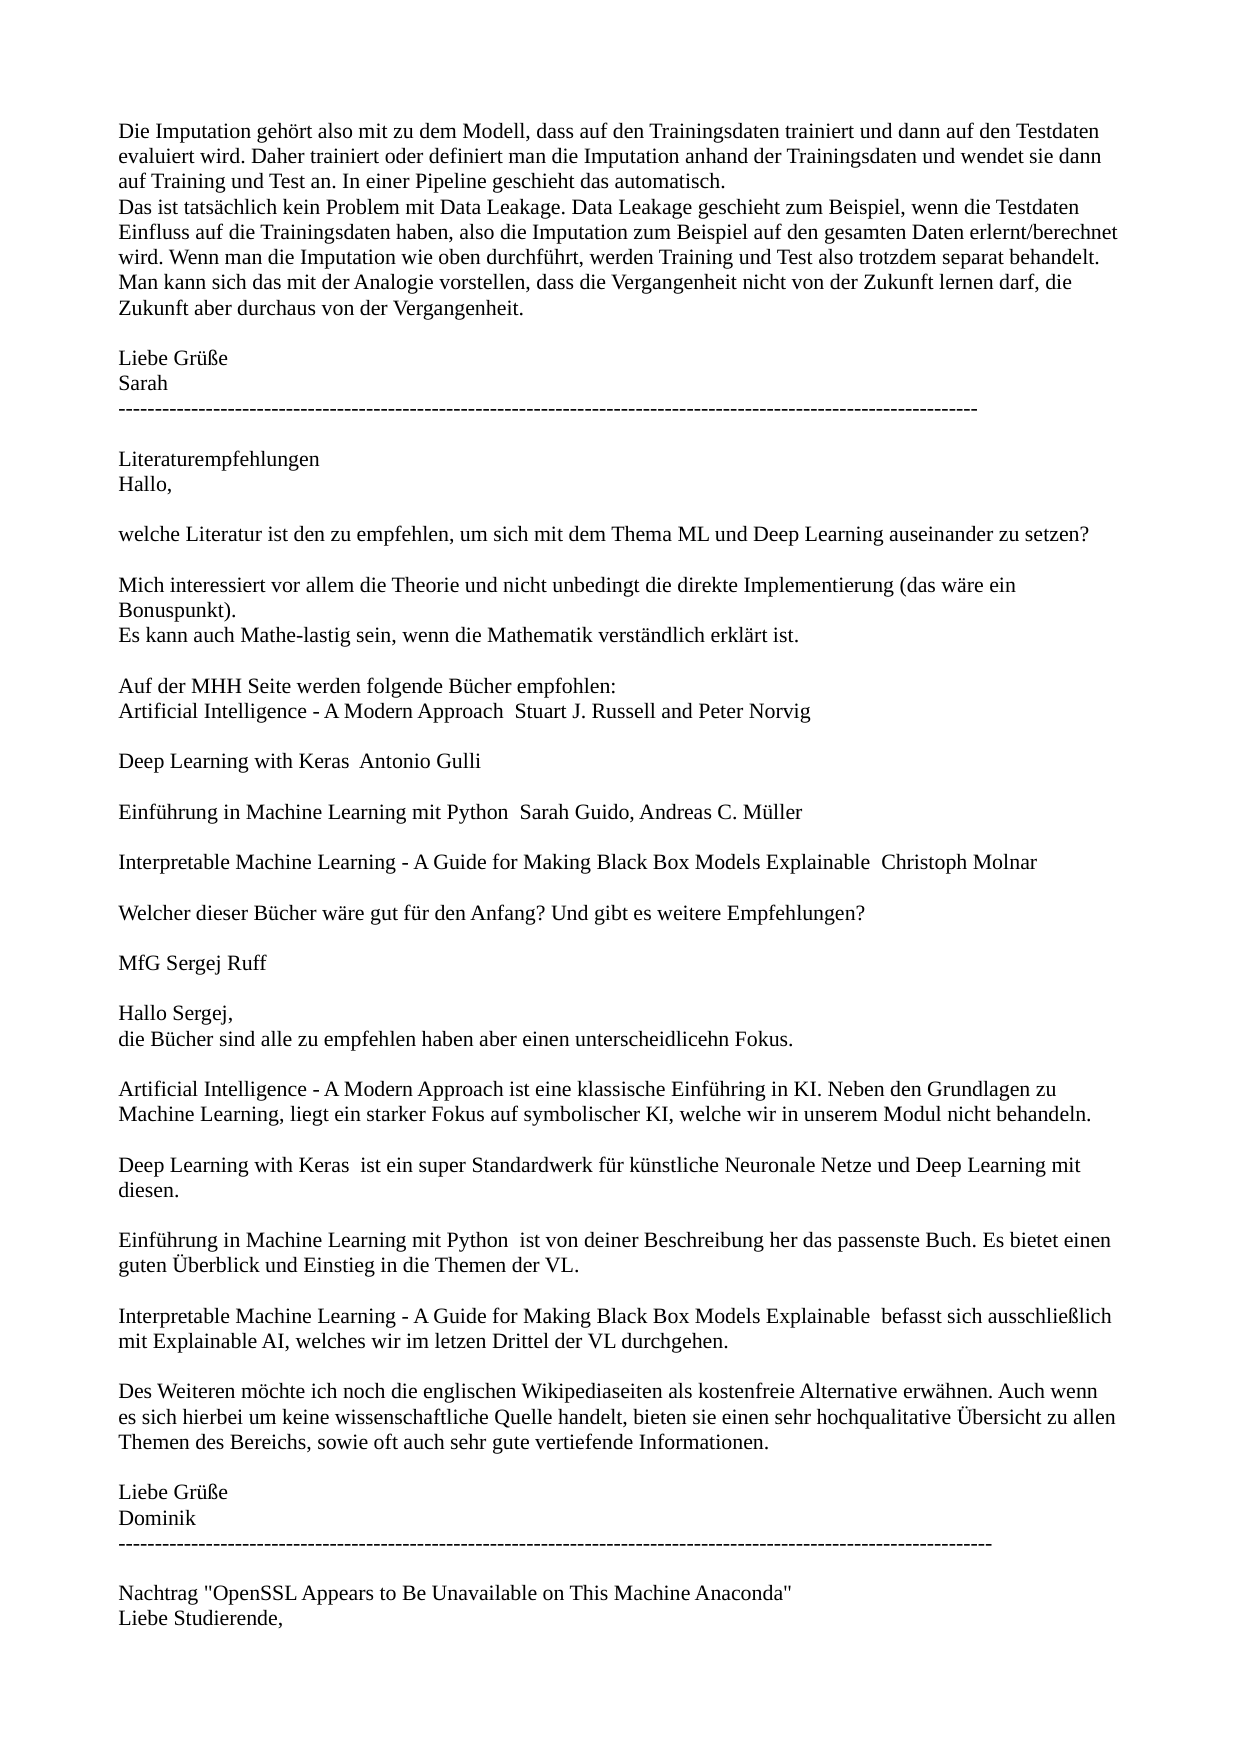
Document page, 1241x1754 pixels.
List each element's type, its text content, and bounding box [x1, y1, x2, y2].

text Welcher dieser Bücher wäre gut für den Anfang? Und gibt es weitere Empfehlungen? [118, 899, 1122, 925]
text die Bücher sind alle zu empfehlen haben aber einen unterscheidlicehn Fokus. [118, 1026, 1122, 1051]
text Das ist tatsächlich kein Problem mit Data Leakage. Data Leakage geschieht zum Beispiel, wenn die Testdaten Einfluss auf die Trainingsdaten haben, also die Imputation zum Beispiel auf den gesamten Daten erlernt/berechnet wird. Wenn man die Imputation wie oben durchführt, werden Training und Test also trotzdem separat behandelt. Man kann sich das mit der Analogie vorstellen, dass die Vergangenheit nicht von der Zukunft lernen darf, die Zukunft aber durchaus von der Vergangenheit. [118, 194, 1122, 320]
text Hallo Sergej, [118, 1000, 1122, 1026]
text Einführung in Machine Learning mit Python ist von deiner Beschreibung her das passenste Buch. Es bietet einen guten Überblick und Einstieg in die Themen der VL. [118, 1227, 1122, 1278]
text Interpretable Machine Learning - A Guide for Making Black Box Models Explainable befasst sich ausschließlich mit Explainable AI, welches wir im letzen Drittel der VL durchgehen. [118, 1303, 1122, 1353]
text welche Literatur ist den zu empfehlen, um sich mit dem Thema ML und Deep Learning auseinander zu setzen? [118, 521, 1122, 547]
text Die Imputation gehört also mit zu dem Modell, dass auf den Trainingsdaten trainiert und dann auf den Testdaten evaluiert wird. Daher trainiert oder definiert man die Imputation anhand der Trainingsdaten und wendet sie dann auf Training und Test an. In einer Pipeline geschieht das automatisch. [118, 118, 1122, 194]
text ------------------------------------------------------------------------------------------------------------------------ [118, 1530, 1122, 1555]
text ---------------------------------------------------------------------------------------------------------------------- [118, 395, 1122, 421]
text Liebe Grüße [118, 1479, 1122, 1504]
text Artificial Intelligence - A Modern Approach Stuart J. Russell and Peter Norvig [118, 698, 1122, 723]
text Dominik [118, 1504, 1122, 1530]
text Sarah [118, 370, 1122, 395]
text Interpretable Machine Learning - A Guide for Making Black Box Models Explainable Christoph Molnar [118, 849, 1122, 874]
text Literaturempfehlungen [118, 446, 1122, 471]
text Hallo, [118, 471, 1122, 496]
text Auf der MHH Seite werden folgende Bücher empfohlen: [118, 673, 1122, 698]
text Nachtrag "OpenSSL Appears to Be Unavailable on This Machine Anaconda" [118, 1580, 1122, 1605]
text Liebe Grüße [118, 345, 1122, 370]
text Deep Learning with Keras Antonio Gulli [118, 748, 1122, 773]
text Mich interessiert vor allem die Theorie und nicht unbedingt die direkte Implementierung (das wäre ein Bonuspunkt). [118, 572, 1122, 622]
text Deep Learning with Keras ist ein super Standardwerk für künstliche Neuronale Netze und Deep Learning mit diesen. [118, 1152, 1122, 1202]
text Es kann auch Mathe-lastig sein, wenn die Mathematik verständlich erklärt ist. [118, 622, 1122, 647]
text Artificial Intelligence - A Modern Approach ist eine klassische Einführing in KI. Neben den Grundlagen zu Machine Learning, liegt ein starker Fokus auf symbolischer KI, welche wir in unserem Modul nicht behandeln. [118, 1076, 1122, 1126]
text Liebe Studierende, [118, 1605, 1122, 1631]
text Des Weiteren möchte ich noch die englischen Wikipediaseiten als kostenfreie Alternative erwähnen. Auch wenn es sich hierbei um keine wissenschaftliche Quelle handelt, bieten sie einen sehr hochqualitative Übersicht zu allen Themen des Bereichs, sowie oft auch sehr gute vertiefende Informationen. [118, 1378, 1122, 1454]
text Einführung in Machine Learning mit Python Sarah Guido, Andreas C. Müller [118, 799, 1122, 824]
text MfG Sergej Ruff [118, 950, 1122, 975]
